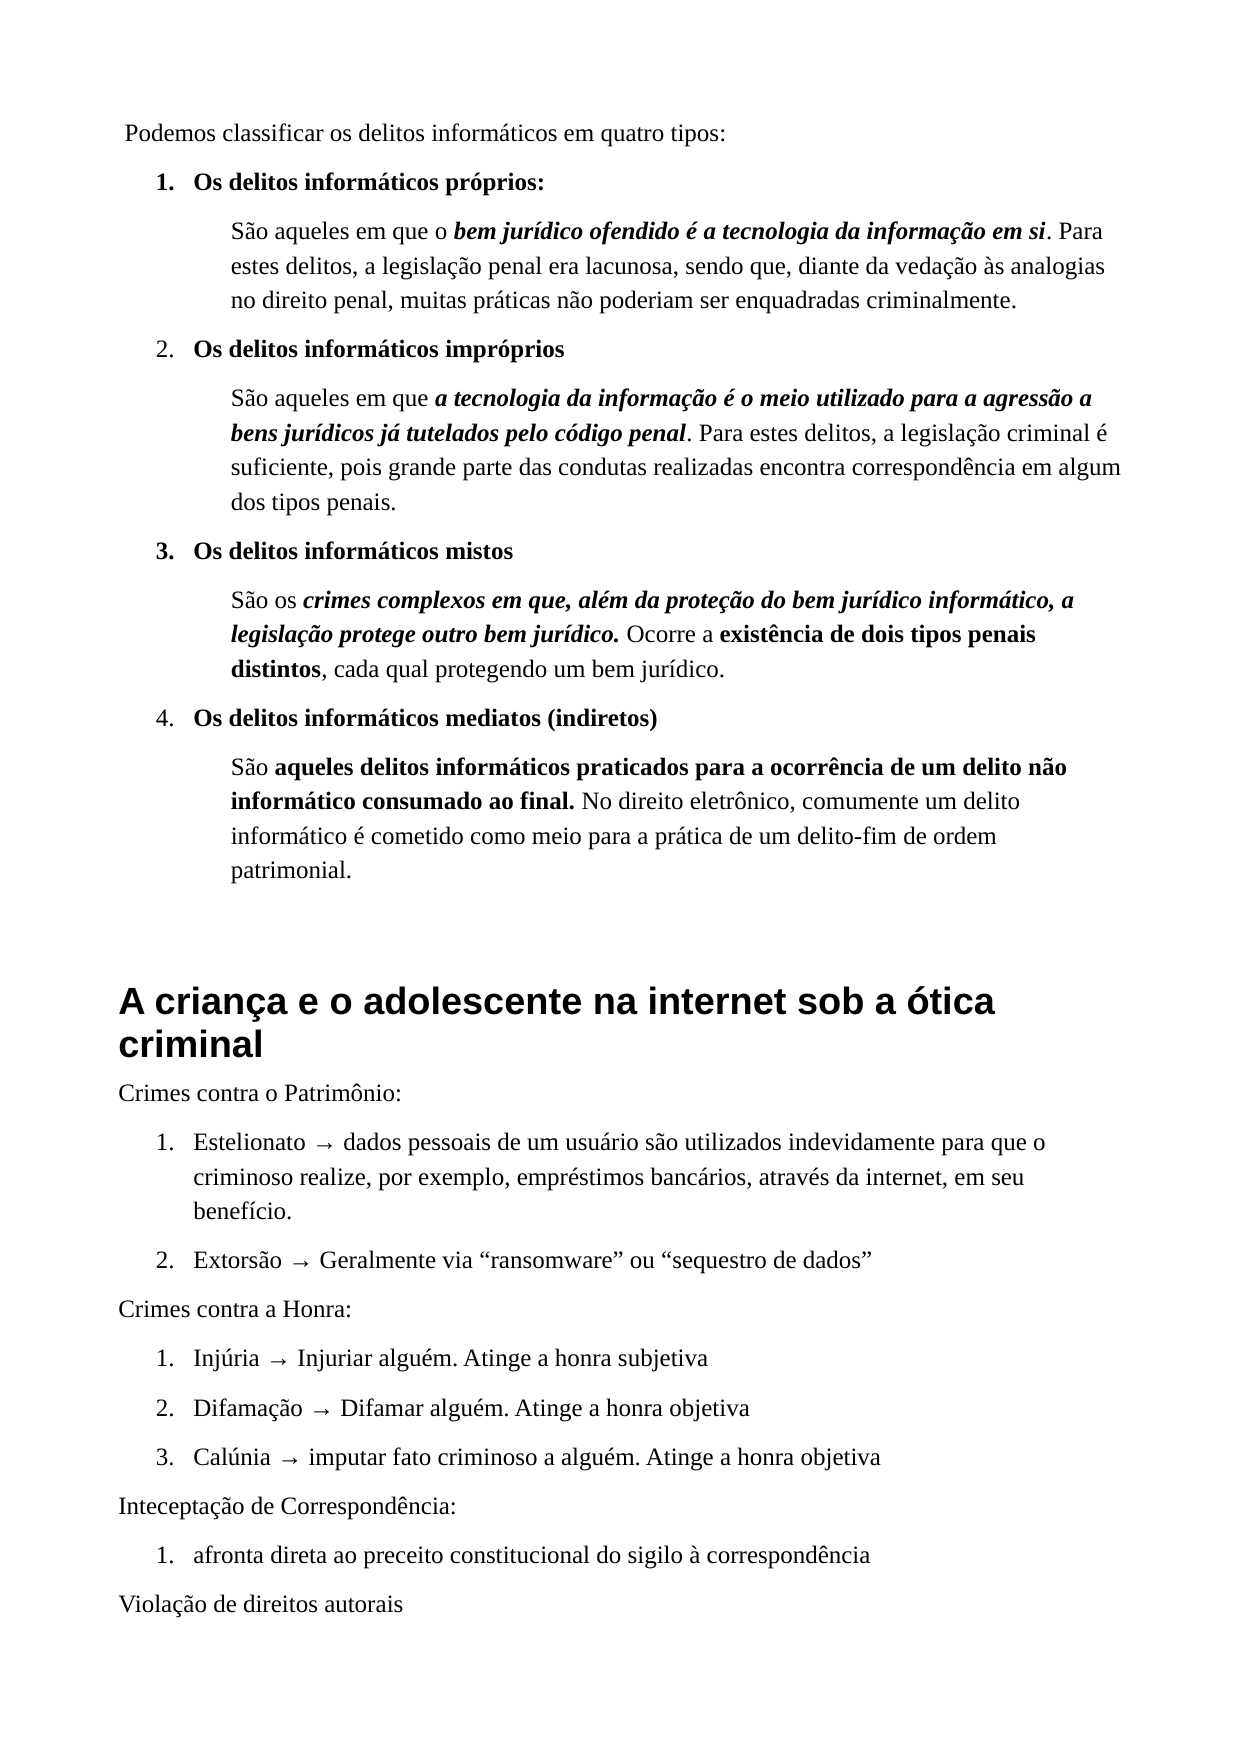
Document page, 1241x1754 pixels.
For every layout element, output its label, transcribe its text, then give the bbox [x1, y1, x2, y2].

list Extorsão → Geralmente via “ransomware” ou “sequestro de dados” [156, 1245, 1122, 1274]
list São aqueles em que o bem jurídico ofendido é a tecnologia da informação em si. Para estes delitos, a legislação penal era lacunosa, sendo que, diante da vedação às analogias no direito penal, muitas práticas não poderiam ser enquadradas criminalmente. [193, 216, 1122, 314]
list Estelionato → dados pessoais de um usuário são utilizados indevidamente para que o criminoso realize, por exemplo, empréstimos bancários, através da internet, em seu benefício. [156, 1127, 1122, 1225]
text Inteceptação de Correspondência: [118, 1491, 1122, 1519]
text Crimes contra a Honra: [118, 1294, 1122, 1323]
subtitle A criança e o adolescente na internet sob a ótica criminal [118, 978, 1122, 1066]
text Violação de direitos autorais [118, 1589, 1122, 1618]
text Podemos classificar os delitos informáticos em quatro tipos: [118, 118, 1122, 147]
list Os delitos informáticos mediatos (indiretos) [156, 703, 1122, 732]
text Crimes contra o Patrimônio: [118, 1078, 1122, 1107]
list afronta direta ao preceito constitucional do sigilo à correspondência [156, 1540, 1122, 1568]
list Os delitos informáticos próprios: [156, 167, 1122, 196]
list Calúnia → imputar fato criminoso a alguém. Atinge a honra objetiva [156, 1442, 1122, 1470]
list São aqueles em que a tecnologia da informação é o meio utilizado para a agressão a bens jurídicos já tutelados pelo código penal. Para estes delitos, a legislação criminal é suficiente, pois grande parte das condutas realizadas encontra correspondência em algum dos tipos penais. [193, 383, 1122, 516]
list Os delitos informáticos mistos [156, 536, 1122, 564]
list Difamação → Difamar alguém. Atinge a honra objetiva [156, 1393, 1122, 1421]
list Injúria → Injuriar alguém. Atinge a honra subjetiva [156, 1343, 1122, 1372]
list Os delitos informáticos impróprios [156, 334, 1122, 363]
list São os crimes complexos em que, além da proteção do bem jurídico informático, a legislação protege outro bem jurídico. Ocorre a existência de dois tipos penais distintos, cada qual protegendo um bem jurídico. [193, 585, 1122, 683]
list São aqueles delitos informáticos praticados para a ocorrência de um delito não informático consumado ao final. No direito eletrônico, comumente um delito informático é cometido como meio para a prática de um delito-fim de ordem patrimonial. [193, 752, 1122, 884]
